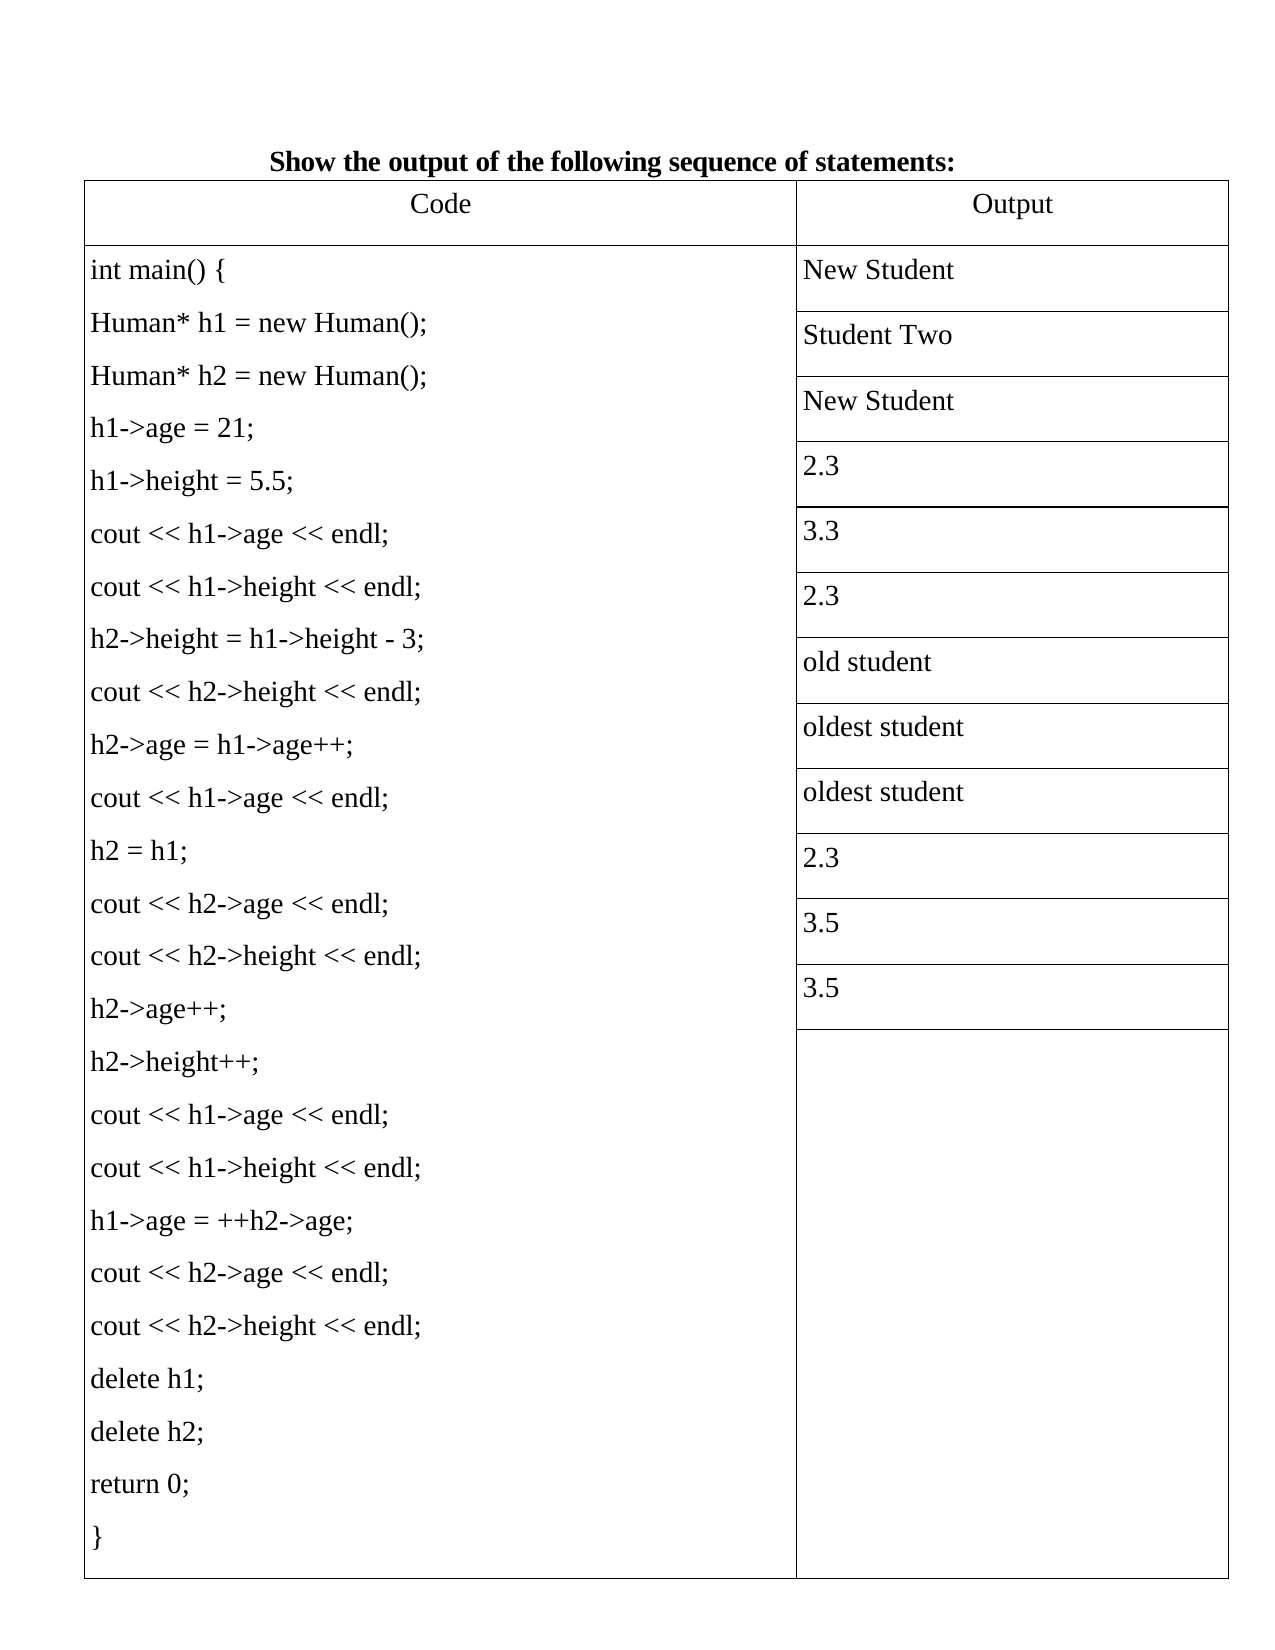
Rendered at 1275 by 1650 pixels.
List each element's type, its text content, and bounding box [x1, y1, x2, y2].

table_cell [797, 1030, 1228, 1578]
text Show the output of the following sequence of statements: [0, 144, 1225, 177]
table_cell int main() { Human* h1 = new Human(); Human* h2 = new Human(); h1->age = 21; h1->height = 5.5; cout << h1->age << endl; cout << h1->height << endl; h2->height = h1->height - 3; cout << h2->height << endl; h2->age = h1->age++; cout << h1->age << endl; h2 = h1; cout << h2->age << endl; cout << h2->height << endl; h2->age++; h2->height++; cout << h1->age << endl; cout << h1->height << endl; h1->age = ++h2->age; cout << h2->age << endl; cout << h2->height << endl; delete h1; delete h2; return 0; } [85, 246, 796, 1578]
table_cell old student [797, 638, 1228, 702]
table_cell oldest student [797, 769, 1228, 833]
table_cell New Student [797, 246, 1228, 311]
table_cell 3.3 [797, 508, 1228, 572]
table_cell oldest student [797, 704, 1228, 768]
table_cell 3.5 [797, 899, 1228, 964]
table_cell Student Two [797, 312, 1228, 376]
table_cell 3.5 [797, 965, 1228, 1029]
table_cell New Student [797, 377, 1228, 441]
table_header Code [85, 181, 796, 245]
table_cell 2.3 [797, 834, 1228, 898]
table_header Output [797, 181, 1228, 245]
table_cell 2.3 [797, 442, 1228, 506]
table_cell 2.3 [797, 573, 1228, 637]
